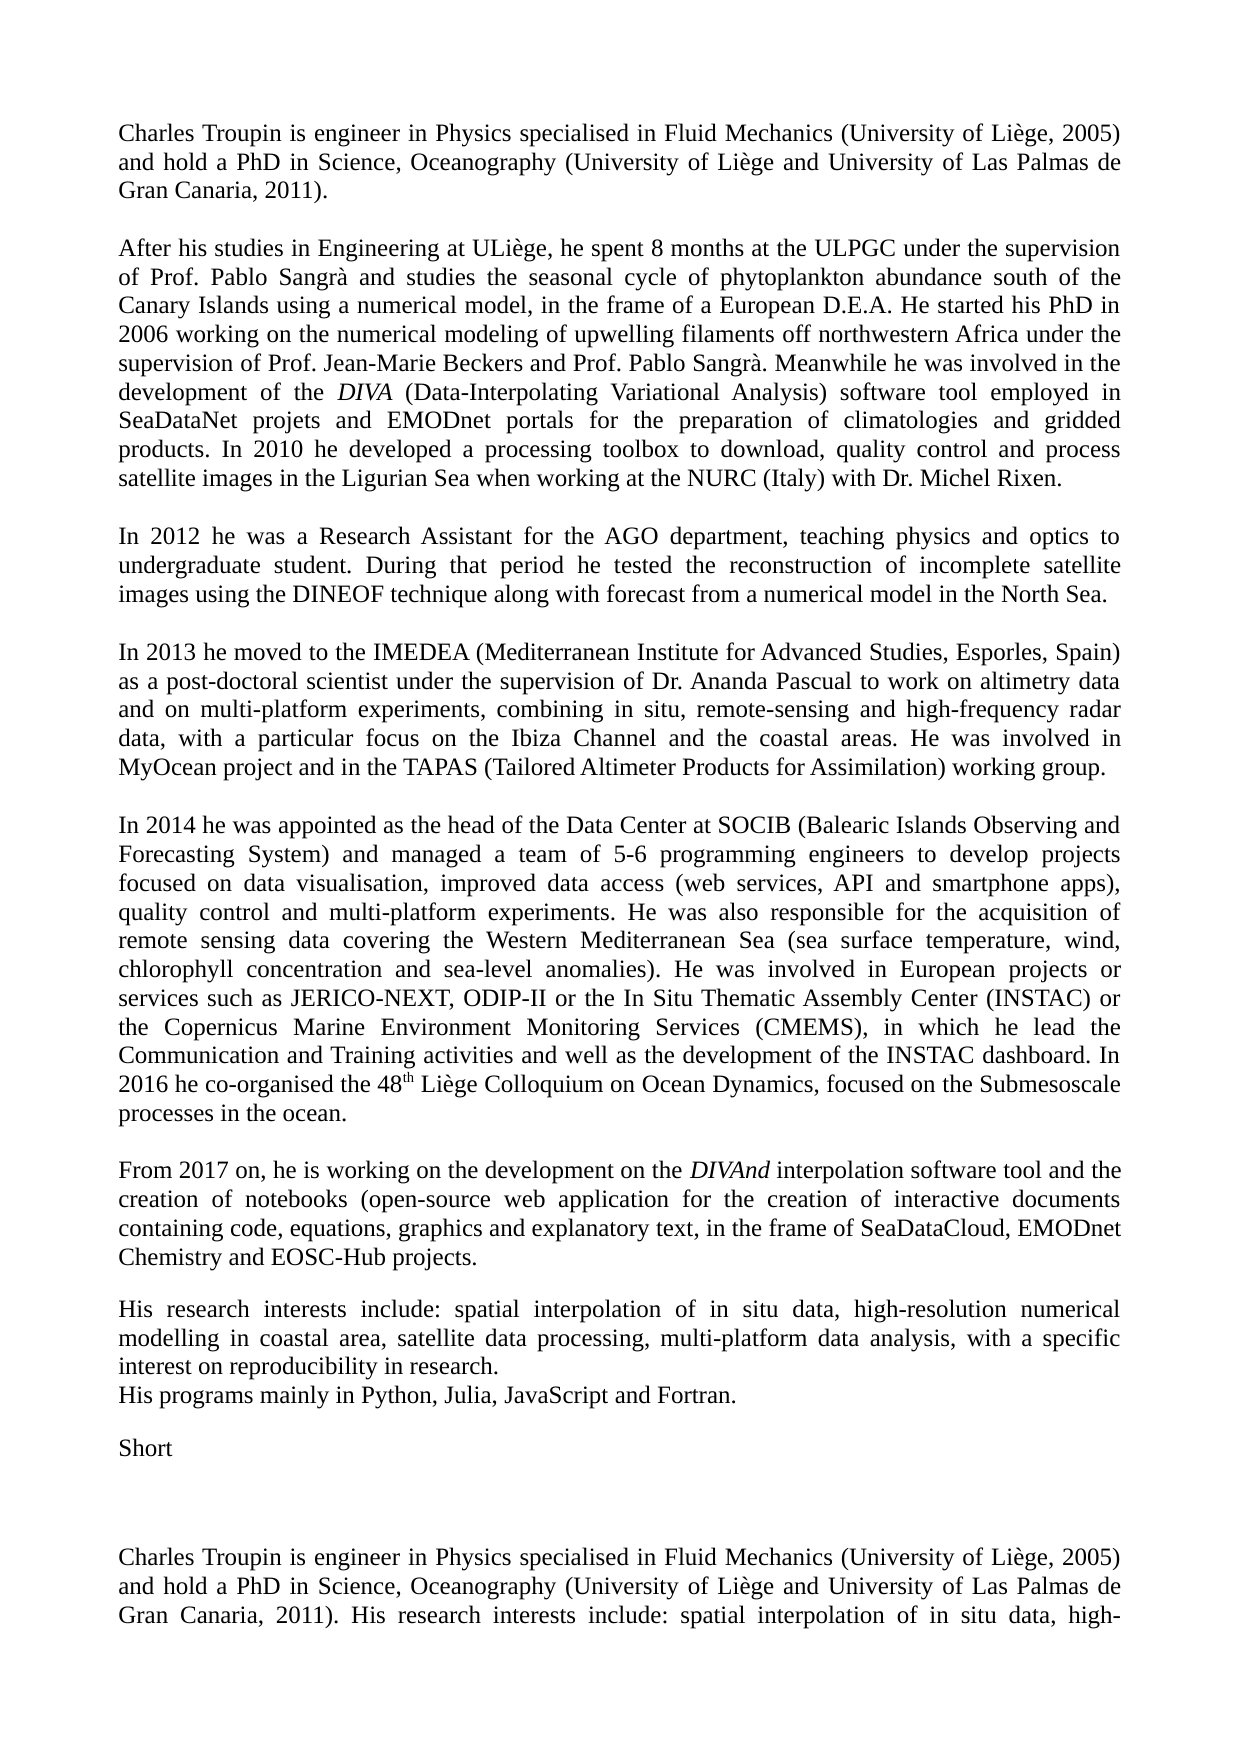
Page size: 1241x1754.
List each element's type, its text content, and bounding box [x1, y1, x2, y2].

text After his studies in Engineering at ULiège, he spent 8 months at the ULPGC under the supervision of Prof. Pablo Sangrà and studies the seasonal cycle of phytoplankton abundance south of the Canary Islands using a numerical model, in the frame of a European D.E.A. He started his PhD in 2006 working on the numerical modeling of upwelling filaments off northwestern Africa under the supervision of Prof. Jean-Marie Beckers and Prof. Pablo Sangrà. Meanwhile he was involved in the development of the DIVA (Data-Interpolating Variational Analysis) software tool employed in SeaDataNet projets and EMODnet portals for the preparation of climatologies and gridded products. In 2010 he developed a processing toolbox to download, quality control and process satellite images in the Ligurian Sea when working at the NURC (Italy) with Dr. Michel Rixen. [118, 233, 1122, 492]
text From 2017 on, he is working on the development on the DIVAnd interpolation software tool and the creation of notebooks (open-source web application for the creation of interactive documents containing code, equations, graphics and explanatory text, in the frame of SeaDataCloud, EMODnet Chemistry and EOSC-Hub projects. [118, 1155, 1122, 1270]
text In 2014 he was appointed as the head of the Data Center at SOCIB (Balearic Islands Observing and Forecasting System) and managed a team of 5-6 programming engineers to develop projects focused on data visualisation, improved data access (web services, API and smartphone apps), quality control and multi-platform experiments. He was also responsible for the acquisition of remote sensing data covering the Western Mediterranean Sea (sea surface temperature, wind, chlorophyll concentration and sea-level anomalies). He was involved in European projects or services such as JERICO-NEXT, ODIP-II or the In Situ Thematic Assembly Center (INSTAC) or the Copernicus Marine Environment Monitoring Services (CMEMS), in which he lead the Communication and Training activities and well as the development of the INSTAC dashboard. In 2016 he co-organised the 48th Liège Colloquium on Ocean Dynamics, focused on the Submesoscale processes in the ocean. [118, 810, 1122, 1127]
text His programs mainly in Python, Julia, JavaScript and Fortran. [118, 1380, 1122, 1409]
text Charles Troupin is engineer in Physics specialised in Fluid Mechanics (University of Liège, 2005) and hold a PhD in Science, Oceanography (University of Liège and University of Las Palmas de Gran Canaria, 2011). His research interests include: spatial interpolation of in situ data, high- [118, 1542, 1122, 1629]
text In 2013 he moved to the IMEDEA (Mediterranean Institute for Advanced Studies, Esporles, Spain) as a post-doctoral scientist under the supervision of Dr. Ananda Pascual to work on altimetry data and on multi-platform experiments, combining in situ, remote-sensing and high-frequency radar data, with a particular focus on the Ibiza Channel and the coastal areas. He was involved in MyOcean project and in the TAPAS (Tailored Altimeter Products for Assimilation) working group. [118, 637, 1122, 781]
text Short [118, 1433, 1122, 1461]
text His research interests include: spatial interpolation of in situ data, high-resolution numerical modelling in coastal area, satellite data processing, multi-platform data analysis, with a specific interest on reproducibility in research. [118, 1294, 1122, 1380]
text In 2012 he was a Research Assistant for the AGO department, teaching physics and optics to undergraduate student. During that period he tested the reconstruction of incomplete satellite images using the DINEOF technique along with forecast from a numerical model in the North Sea. [118, 521, 1122, 608]
text Charles Troupin is engineer in Physics specialised in Fluid Mechanics (University of Liège, 2005) and hold a PhD in Science, Oceanography (University of Liège and University of Las Palmas de Gran Canaria, 2011). [118, 118, 1122, 204]
